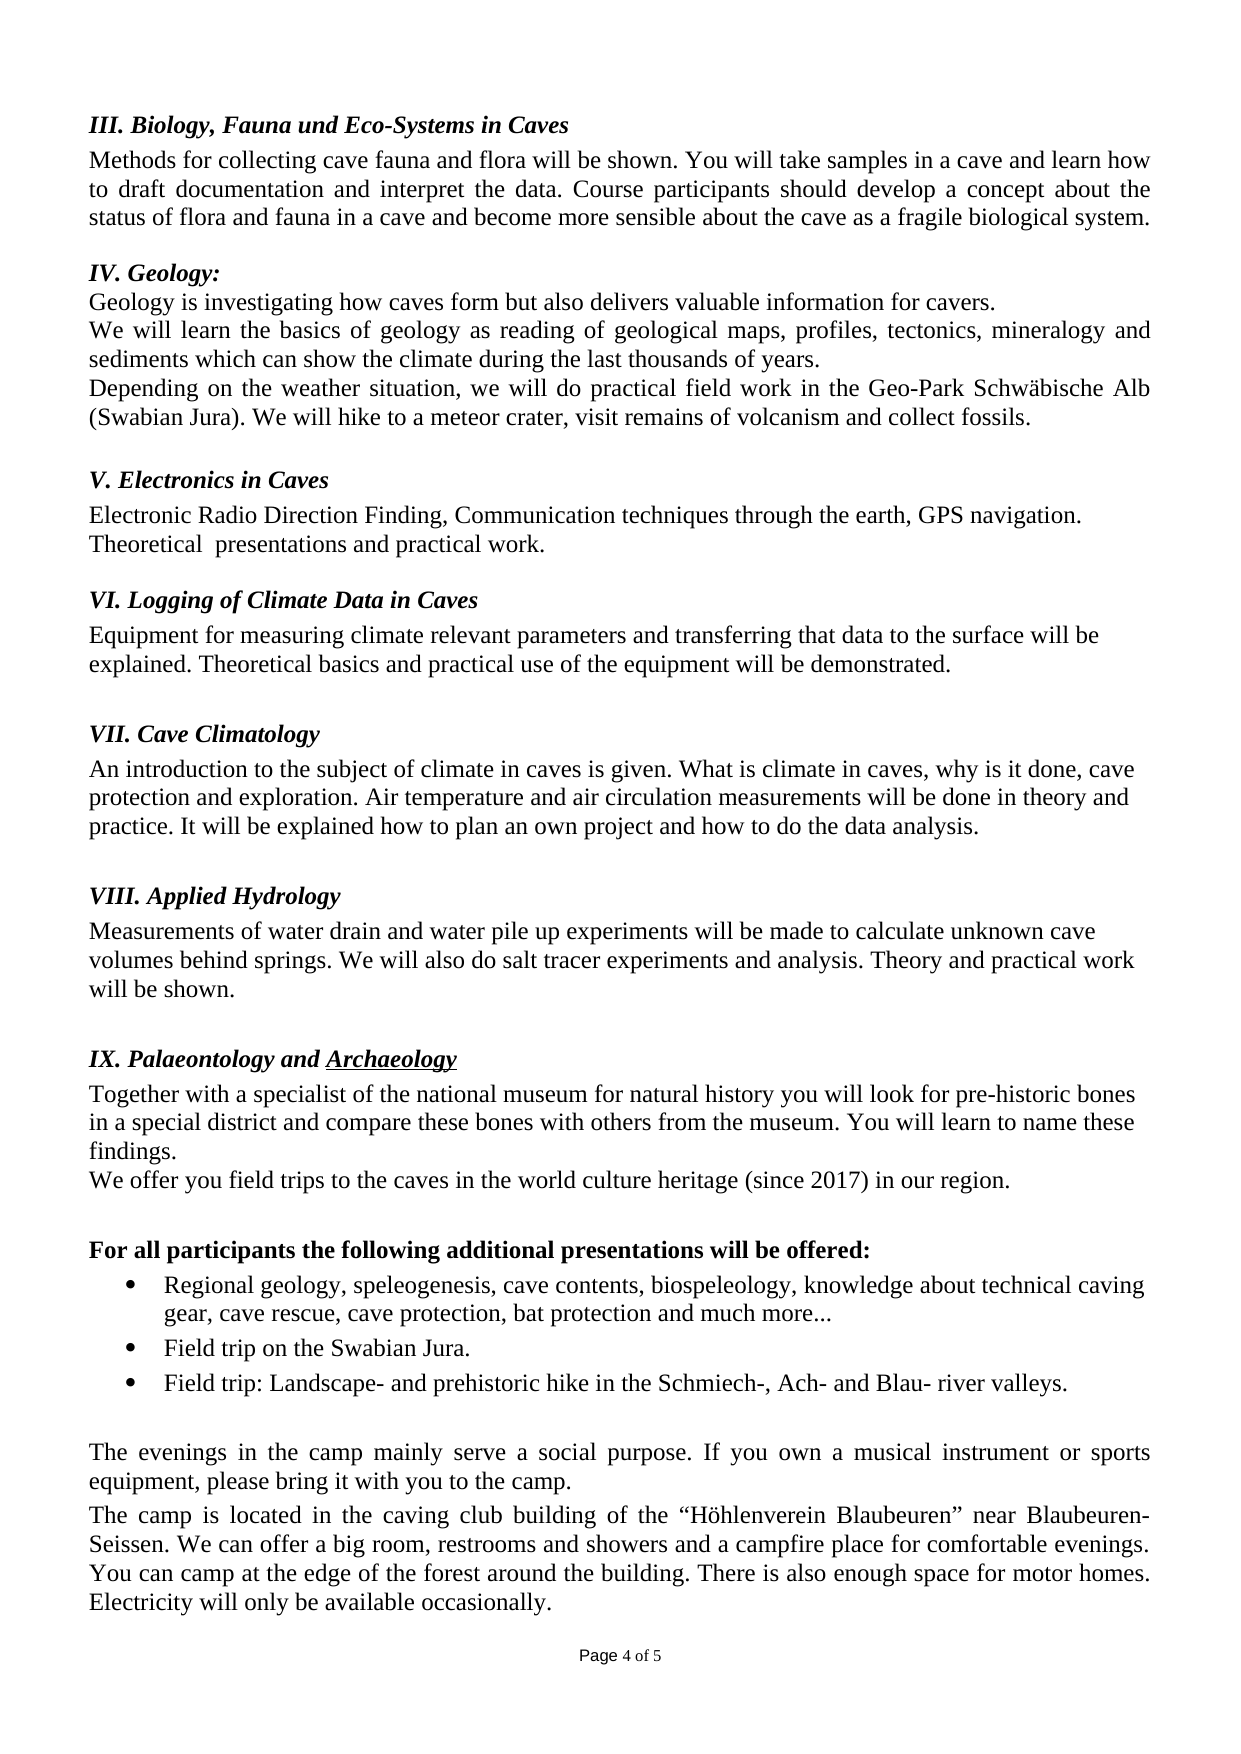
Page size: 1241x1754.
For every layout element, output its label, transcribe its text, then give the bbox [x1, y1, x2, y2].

text VII. Cave Climatology [89, 719, 1152, 747]
text IV. Geology: [89, 258, 1152, 287]
text Together with a specialist of the national museum for natural history you will look for pre-historic bones in a special district and compare these bones with others from the museum. You will learn to name these findings. [89, 1079, 1152, 1165]
text Methods for collecting cave fauna and flora will be shown. You will take samples in a cave and learn how to draft documentation and interpret the data. Course participants should develop a concept about the status of flora and fauna in a cave and become more sensible about the cave as a fragile biological system. [89, 145, 1152, 231]
text V. Electronics in Caves [89, 466, 1152, 494]
text The evenings in the camp mainly serve a social purpose. If you own a musical instrument or sports equipment, please bring it with you to the camp. [89, 1437, 1152, 1495]
text VIII. Applied Hydrology [89, 881, 1152, 910]
text IX. Palaeontology and Archaeology [89, 1044, 1152, 1072]
text Electronic Radio Direction Finding, Communication techniques through the earth, GPS navigation. Theoretical presentations and practical work. [89, 501, 1152, 558]
text We will learn the basics of geology as reading of geological maps, profiles, tectonics, mineralogy and sediments which can show the climate during the last thousands of years. [89, 316, 1152, 373]
list Field trip: Landscape- and prehistoric hike in the Schmiech-, Ach- and Blau- river valleys. [126, 1368, 1152, 1397]
text Measurements of water drain and water pile up experiments will be made to calculate unknown cave volumes behind springs. We will also do salt tracer experiments and analysis. Theory and practical work will be shown. [89, 916, 1152, 1002]
text The camp is located in the caving club building of the “Höhlenverein Blaubeuren” near Blaubeuren-Seissen. We can offer a big room, restrooms and showers and a campfire place for comfortable evenings. You can camp at the edge of the forest around the building. There is also enough space for motor homes. Electricity will only be available occasionally. [89, 1501, 1152, 1616]
list Field trip on the Swabian Jura. [126, 1333, 1152, 1362]
text III. Biology, Fauna und Eco-Systems in Caves [89, 110, 1152, 139]
list Regional geology, speleogenesis, cave contents, biospeleology, knowledge about technical caving gear, cave rescue, cave protection, bat protection and much more... [126, 1270, 1152, 1327]
text For all participants the following additional presentations will be offered: [89, 1235, 1152, 1264]
text Depending on the weather situation, we will do practical field work in the Geo-Park Schwäbische Alb (Swabian Jura). We will hike to a meteor crater, visit remains of volcanism and collect fossils. [89, 373, 1152, 431]
text VI. Logging of Climate Data in Caves [89, 585, 1152, 614]
text Geology is investigating how caves form but also delivers valuable information for cavers. [89, 287, 1152, 316]
text We offer you field trips to the caves in the world culture heritage (since 2017) in our region. [89, 1165, 1152, 1194]
text Equipment for measuring climate relevant parameters and transferring that data to the surface will be explained. Theoretical basics and practical use of the equipment will be demonstrated. [89, 620, 1152, 677]
text An introduction to the subject of climate in caves is given. What is climate in caves, why is it done, cave protection and exploration. Air temperature and air circulation measurements will be done in theory and practice. It will be explained how to plan an own project and how to do the data analysis. [89, 754, 1152, 840]
